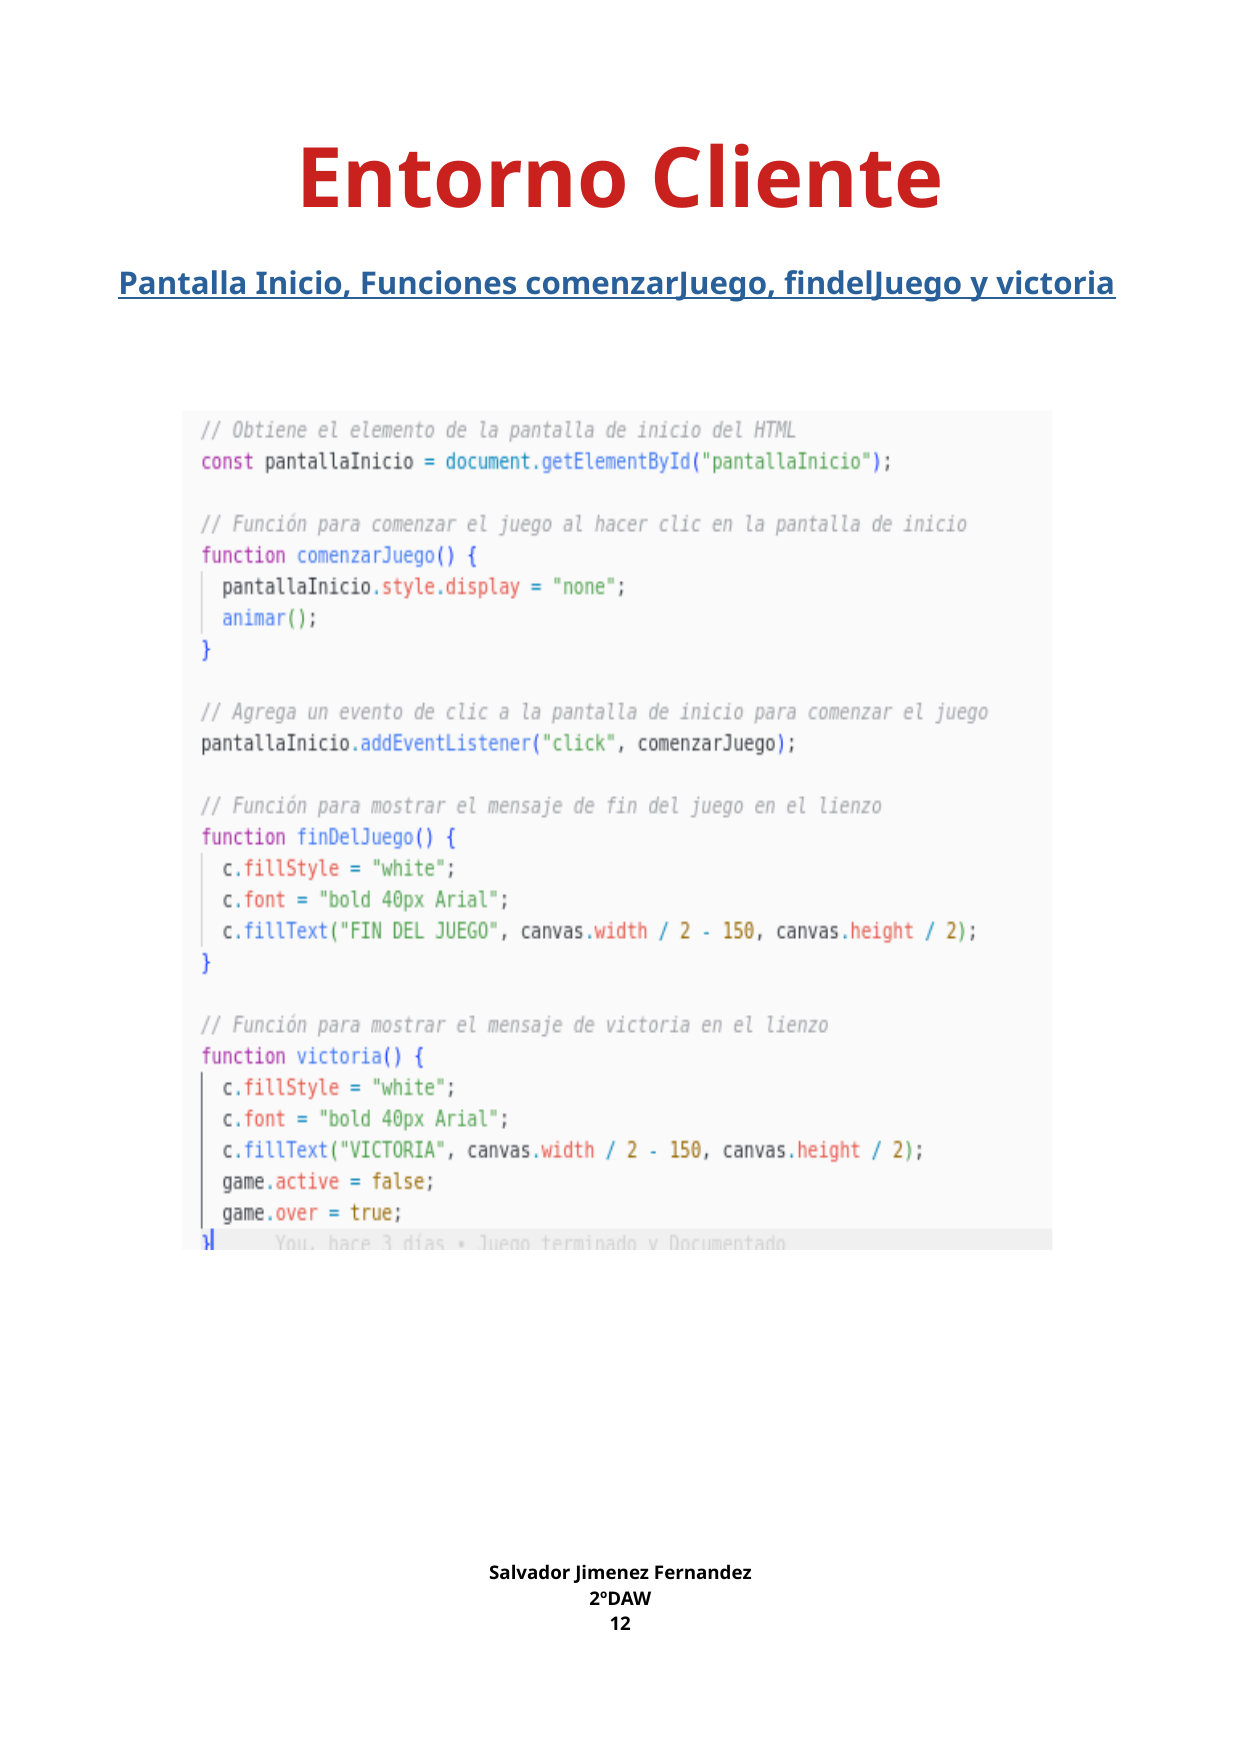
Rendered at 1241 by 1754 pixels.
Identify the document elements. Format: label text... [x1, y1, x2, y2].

text Pantalla Inicio, Funciones comenzarJuego, findelJuego y victoria [118, 261, 1122, 304]
picture [182, 411, 1053, 1250]
